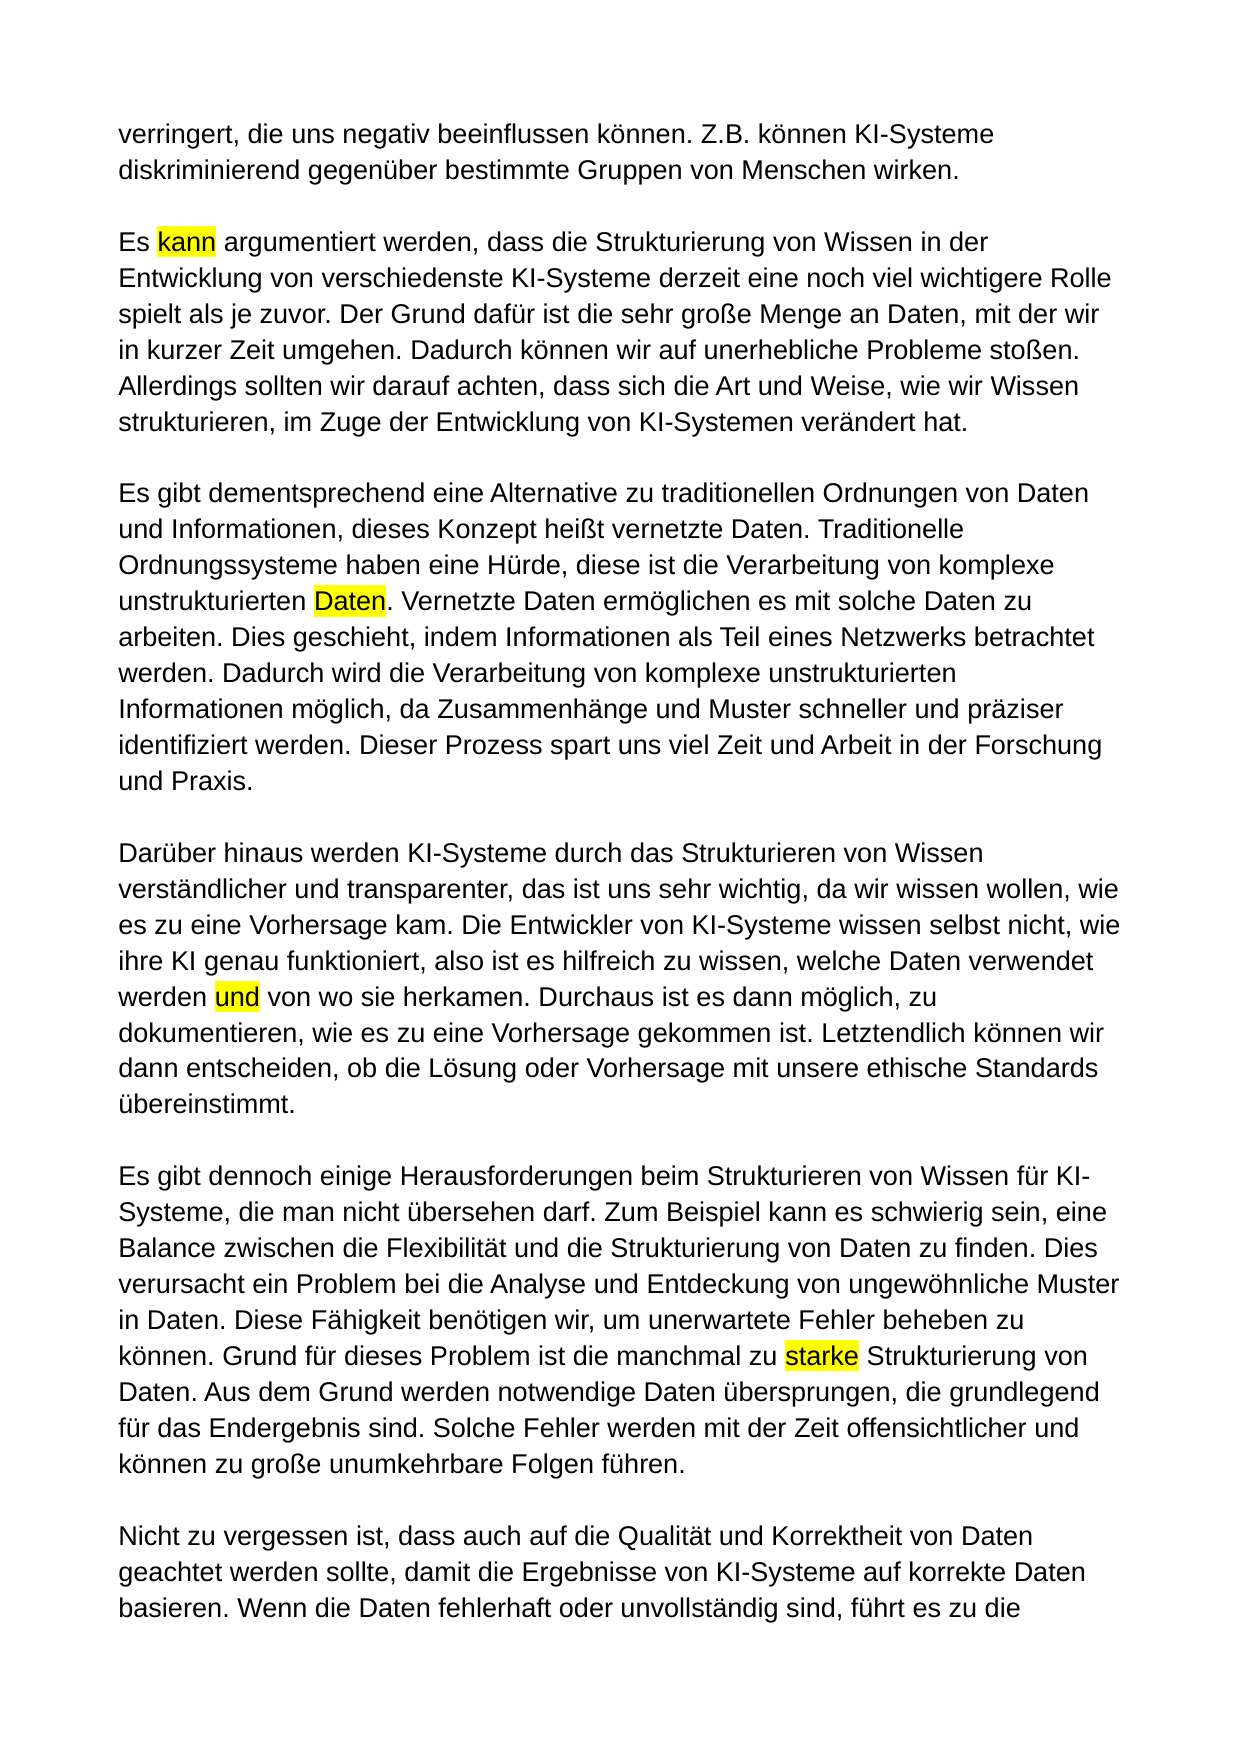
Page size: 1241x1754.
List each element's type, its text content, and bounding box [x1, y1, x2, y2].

text Es gibt dementsprechend eine Alternative zu traditionellen Ordnungen von Daten und Informationen, dieses Konzept heißt vernetzte Daten. Traditionelle Ordnungssysteme haben eine Hürde, diese ist die Verarbeitung von komplexe unstrukturierten Daten. Vernetzte Daten ermöglichen es mit solche Daten zu arbeiten. Dies geschieht, indem Informationen als Teil eines Netzwerks betrachtet werden. Dadurch wird die Verarbeitung von komplexe unstrukturierten Informationen möglich, da Zusammenhänge und Muster schneller und präziser identifiziert werden. Dieser Prozess spart uns viel Zeit und Arbeit in der Forschung und Praxis. [118, 477, 1122, 796]
text Es gibt dennoch einige Herausforderungen beim Strukturieren von Wissen für KI-Systeme, die man nicht übersehen darf. Zum Beispiel kann es schwierig sein, eine Balance zwischen die Flexibilität und die Strukturierung von Daten zu finden. Dies verursacht ein Problem bei die Analyse und Entdeckung von ungewöhnliche Muster in Daten. Diese Fähigkeit benötigen wir, um unerwartete Fehler beheben zu können. Grund für dieses Problem ist die manchmal zu starke Strukturierung von Daten. Aus dem Grund werden notwendige Daten übersprungen, die grundlegend für das Endergebnis sind. Solche Fehler werden mit der Zeit offensichtlicher und können zu große unumkehrbare Folgen führen. [118, 1160, 1122, 1479]
text Nicht zu vergessen ist, dass auch auf die Qualität und Korrektheit von Daten geachtet werden sollte, damit die Ergebnisse von KI-Systeme auf korrekte Daten basieren. Wenn die Daten fehlerhaft oder unvollständig sind, führt es zu die [118, 1520, 1122, 1623]
text Es kann argumentiert werden, dass die Strukturierung von Wissen in der Entwicklung von verschiedenste KI-Systeme derzeit eine noch viel wichtigere Rolle spielt als je zuvor. Der Grund dafür ist die sehr große Menge an Daten, mit der wir in kurzer Zeit umgehen. Dadurch können wir auf unerhebliche Probleme stoßen. Allerdings sollten wir darauf achten, dass sich die Art und Weise, wie wir Wissen strukturieren, im Zuge der Entwicklung von KI-Systemen verändert hat. [118, 226, 1122, 437]
text verringert, die uns negativ beeinflussen können. Z.B. können KI-Systeme diskriminierend gegenüber bestimmte Gruppen von Menschen wirken. [118, 118, 1122, 185]
text Darüber hinaus werden KI-Systeme durch das Strukturieren von Wissen verständlicher und transparenter, das ist uns sehr wichtig, da wir wissen wollen, wie es zu eine Vorhersage kam. Die Entwickler von KI-Systeme wissen selbst nicht, wie ihre KI genau funktioniert, also ist es hilfreich zu wissen, welche Daten verwendet werden und von wo sie herkamen. Durchaus ist es dann möglich, zu dokumentieren, wie es zu eine Vorhersage gekommen ist. Letztendlich können wir dann entscheiden, ob die Lösung oder Vorhersage mit unsere ethische Standards übereinstimmt. [118, 837, 1122, 1120]
